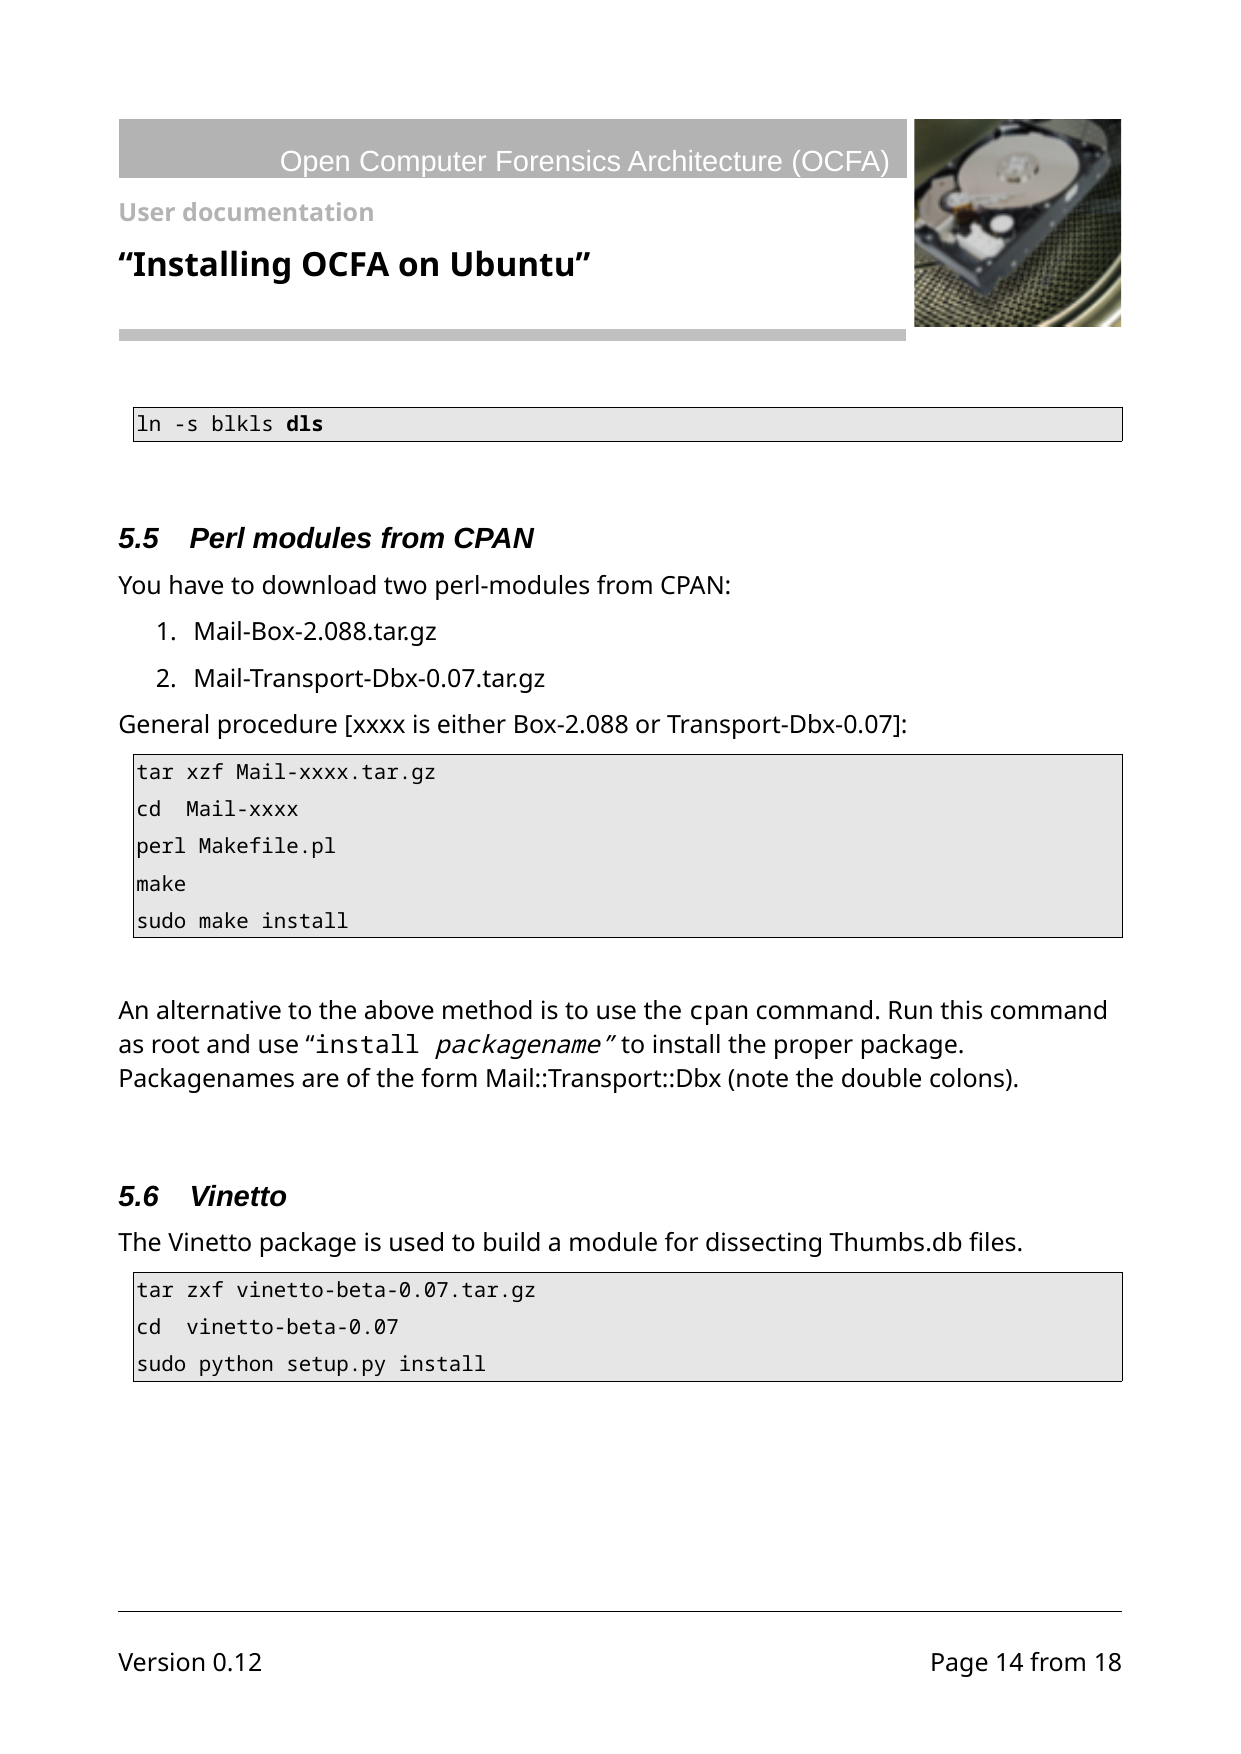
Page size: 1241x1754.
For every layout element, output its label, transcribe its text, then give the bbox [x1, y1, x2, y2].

subtitle Perl modules from CPAN [118, 521, 1122, 555]
list Mail-Box-2.088.tar.gz [156, 614, 1122, 648]
subtitle Vinetto [118, 1179, 1122, 1213]
text perl Makefile.pl [134, 828, 1122, 860]
text The Vinetto package is used to build a module for dissecting Thumbs.db files. [118, 1225, 1122, 1259]
picture [914, 119, 1122, 327]
text An alternative to the above method is to use the cpan command. Run this command as root and use “install packagename” to install the proper package. Packagenames are of the form Mail::Transport::Dbx (note the double colons). [118, 993, 1122, 1095]
list Mail-Transport-Dbx-0.07.tar.gz [156, 661, 1122, 695]
text cd vinetto-beta-0.07 [134, 1309, 1122, 1340]
text sudo python setup.py install [134, 1346, 1122, 1381]
text sudo make install [134, 903, 1122, 937]
text tar xzf Mail-xxxx.tar.gz [134, 755, 1122, 785]
text General procedure [xxxx is either Box-2.088 or Transport-Dbx-0.07]: [118, 707, 1122, 741]
text cd Mail-xxxx [134, 791, 1122, 822]
text You have to download two perl-modules from CPAN: [118, 567, 1122, 602]
text make [134, 866, 1122, 897]
text ln -s blkls dls [134, 408, 1122, 441]
text tar zxf vinetto-beta-0.07.tar.gz [134, 1273, 1122, 1303]
